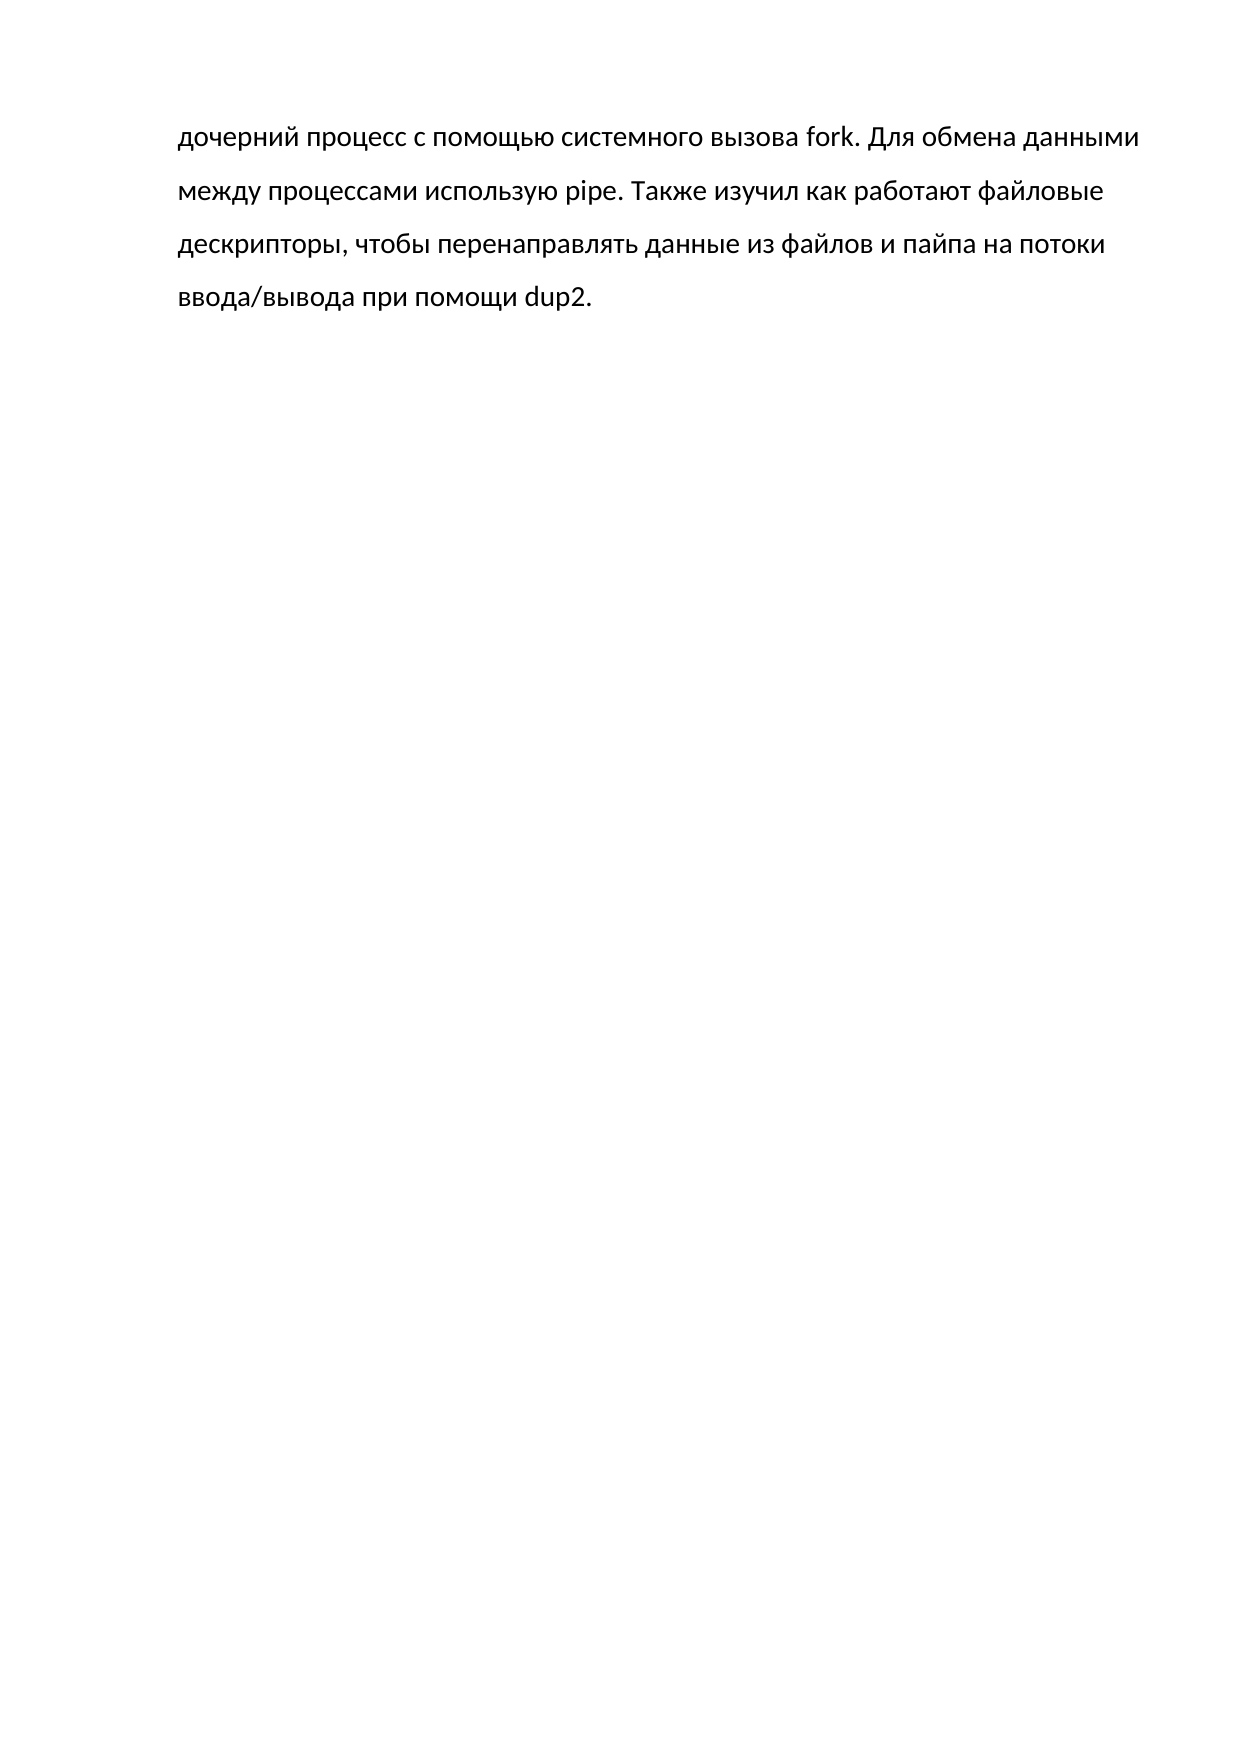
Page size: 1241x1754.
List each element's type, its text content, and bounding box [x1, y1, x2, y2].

text дочерний процесс с помощью системного вызова fork. Для обмена данными между процессами использую pipe. Также изучил как работают файловые дескрипторы, чтобы перенаправлять данные из файлов и пайпа на потоки ввода/вывода при помощи dup2. [177, 118, 1152, 314]
